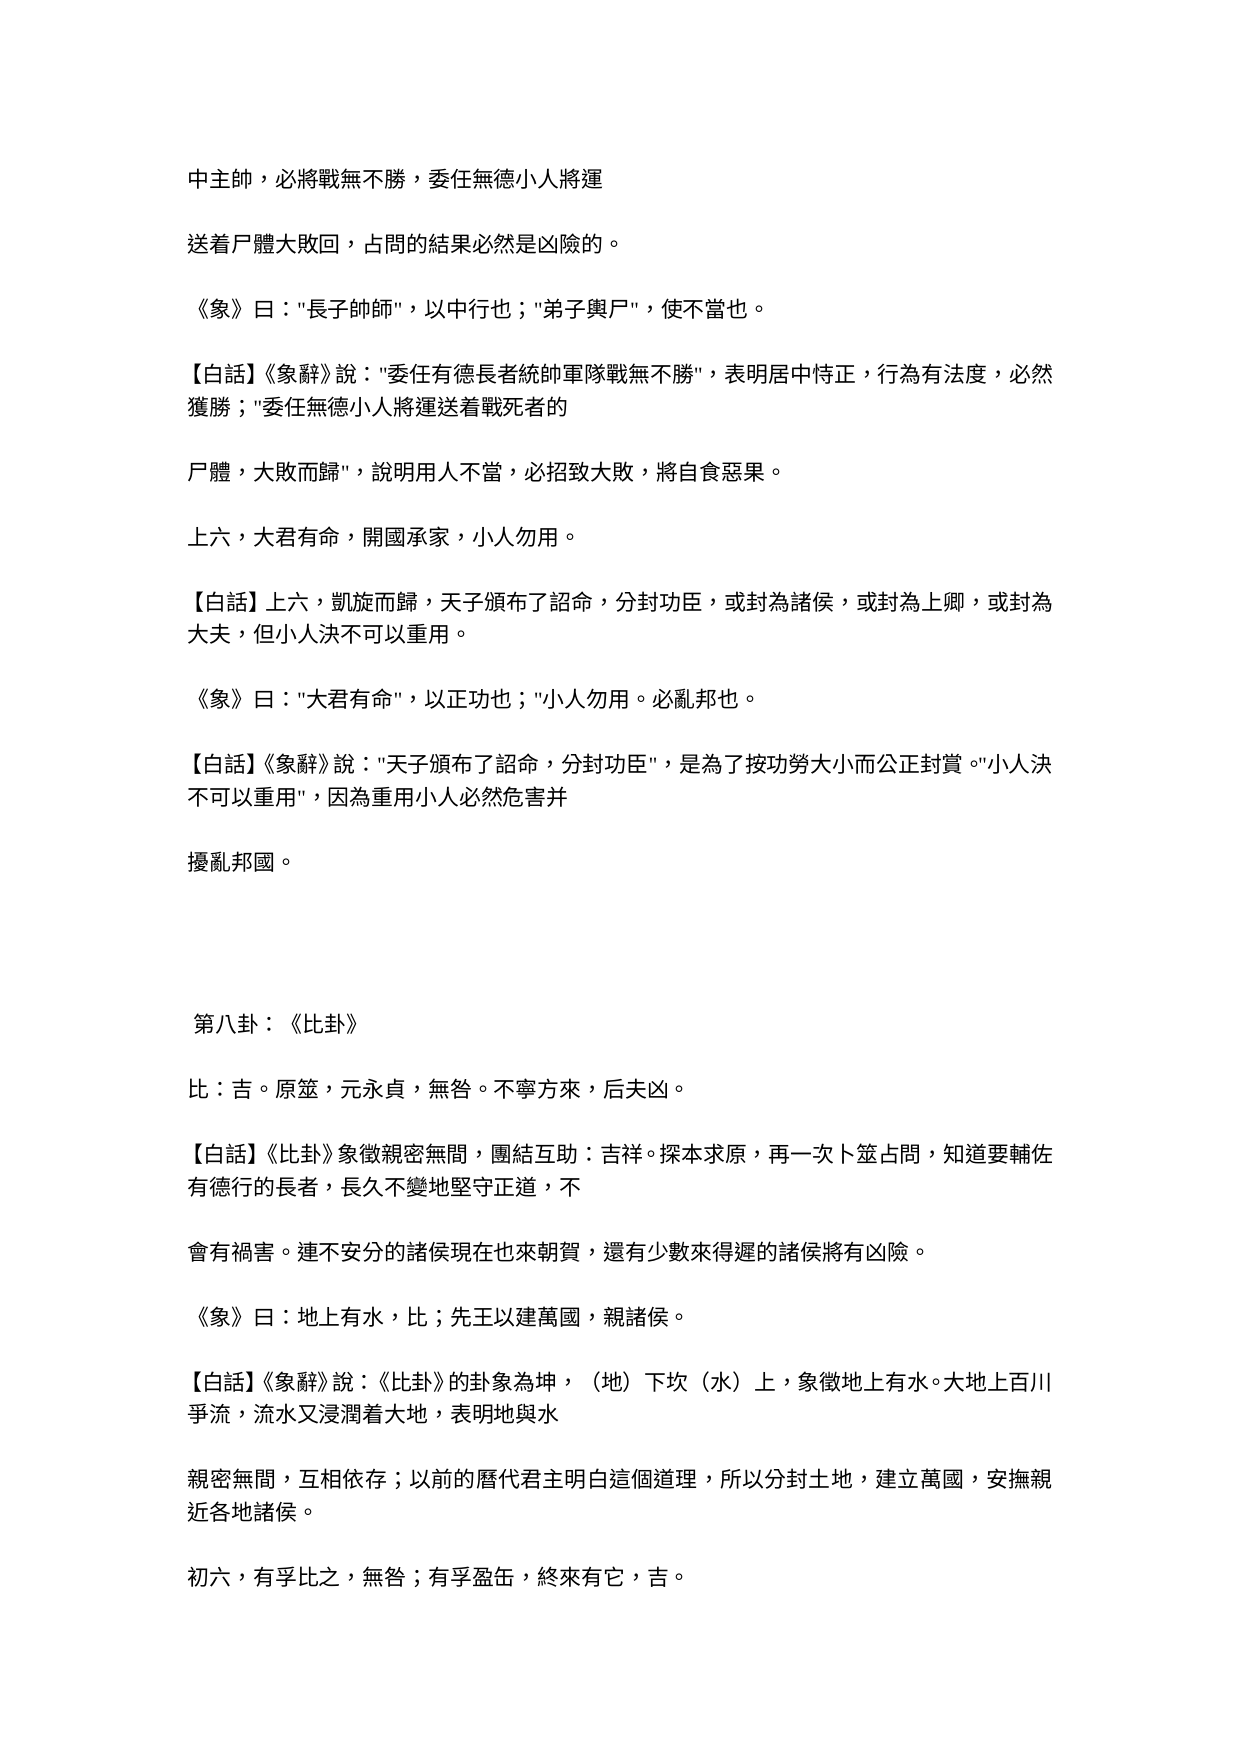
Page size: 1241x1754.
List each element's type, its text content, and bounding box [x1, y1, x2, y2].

text 【白話】《象辭》說："天子頒布了詔命，分封功臣"，是為了按功勞大小而公正封賞。"小人決不可以重用"，因為重用小人必然危害并 [187, 747, 1053, 812]
text 【白話】《象辭》說："委任有德長者統帥軍隊戰無不勝"，表明居中恃正，行為有法度，必然獲勝；"委任無德小人將運送着戰死者的 [187, 357, 1053, 422]
text 《象》曰："長子帥師"，以中行也；"弟子輿尸"，使不當也。 [187, 292, 1053, 324]
text 【白話】六五，田野中有野獸出沒，率軍圍獵捕獲，不會有損失；委任德高望重的長者為軍中主帥，必將戰無不勝，委任無德小人將運 [187, 162, 1053, 194]
text 《象》曰："大君有命"，以正功也；"小人勿用。必亂邦也。 [187, 682, 1053, 714]
text 擾亂邦國。 [187, 844, 1053, 877]
text 【白話】《象辭》說：《比卦》的卦象為坤，（地）下坎（水）上，象徵地上有水。大地上百川爭流，流水又浸潤着大地，表明地與水 [187, 1364, 1053, 1429]
text 《象》曰：地上有水，比；先王以建萬國，親諸侯。 [187, 1299, 1053, 1332]
text 尸體，大敗而歸"，說明用人不當，必招致大敗，將自食惡果。 [187, 454, 1053, 487]
text 比：吉。原筮，元永貞，無咎。不寧方來，后夫凶。 [187, 1072, 1053, 1104]
text 【白話】上六，凱旋而歸，天子頒布了詔命，分封功臣，或封為諸侯，或封為上卿，或封為大夫，但小人決不可以重用。 [187, 584, 1053, 649]
text 【白話】《比卦》象徵親密無間，團結互助：吉祥。探本求原，再一次卜筮占問，知道要輔佐有德行的長者，長久不變地堅守正道，不 [187, 1137, 1053, 1202]
text 送着尸體大敗回，占問的結果必然是凶險的。 [187, 227, 1053, 259]
text 會有禍害。連不安分的諸侯現在也來朝賀，還有少數來得遲的諸侯將有凶險。 [187, 1234, 1053, 1267]
text 上六，大君有命，開國承家，小人勿用。 [187, 519, 1053, 552]
text 第八卦：《比卦》 [187, 1007, 1053, 1039]
text 初六，有孚比之，無咎；有孚盈缶，終來有它，吉。 [187, 1559, 1053, 1592]
text 親密無間，互相依存；以前的曆代君主明白這個道理，所以分封土地，建立萬國，安撫親近各地諸侯。 [187, 1462, 1053, 1527]
